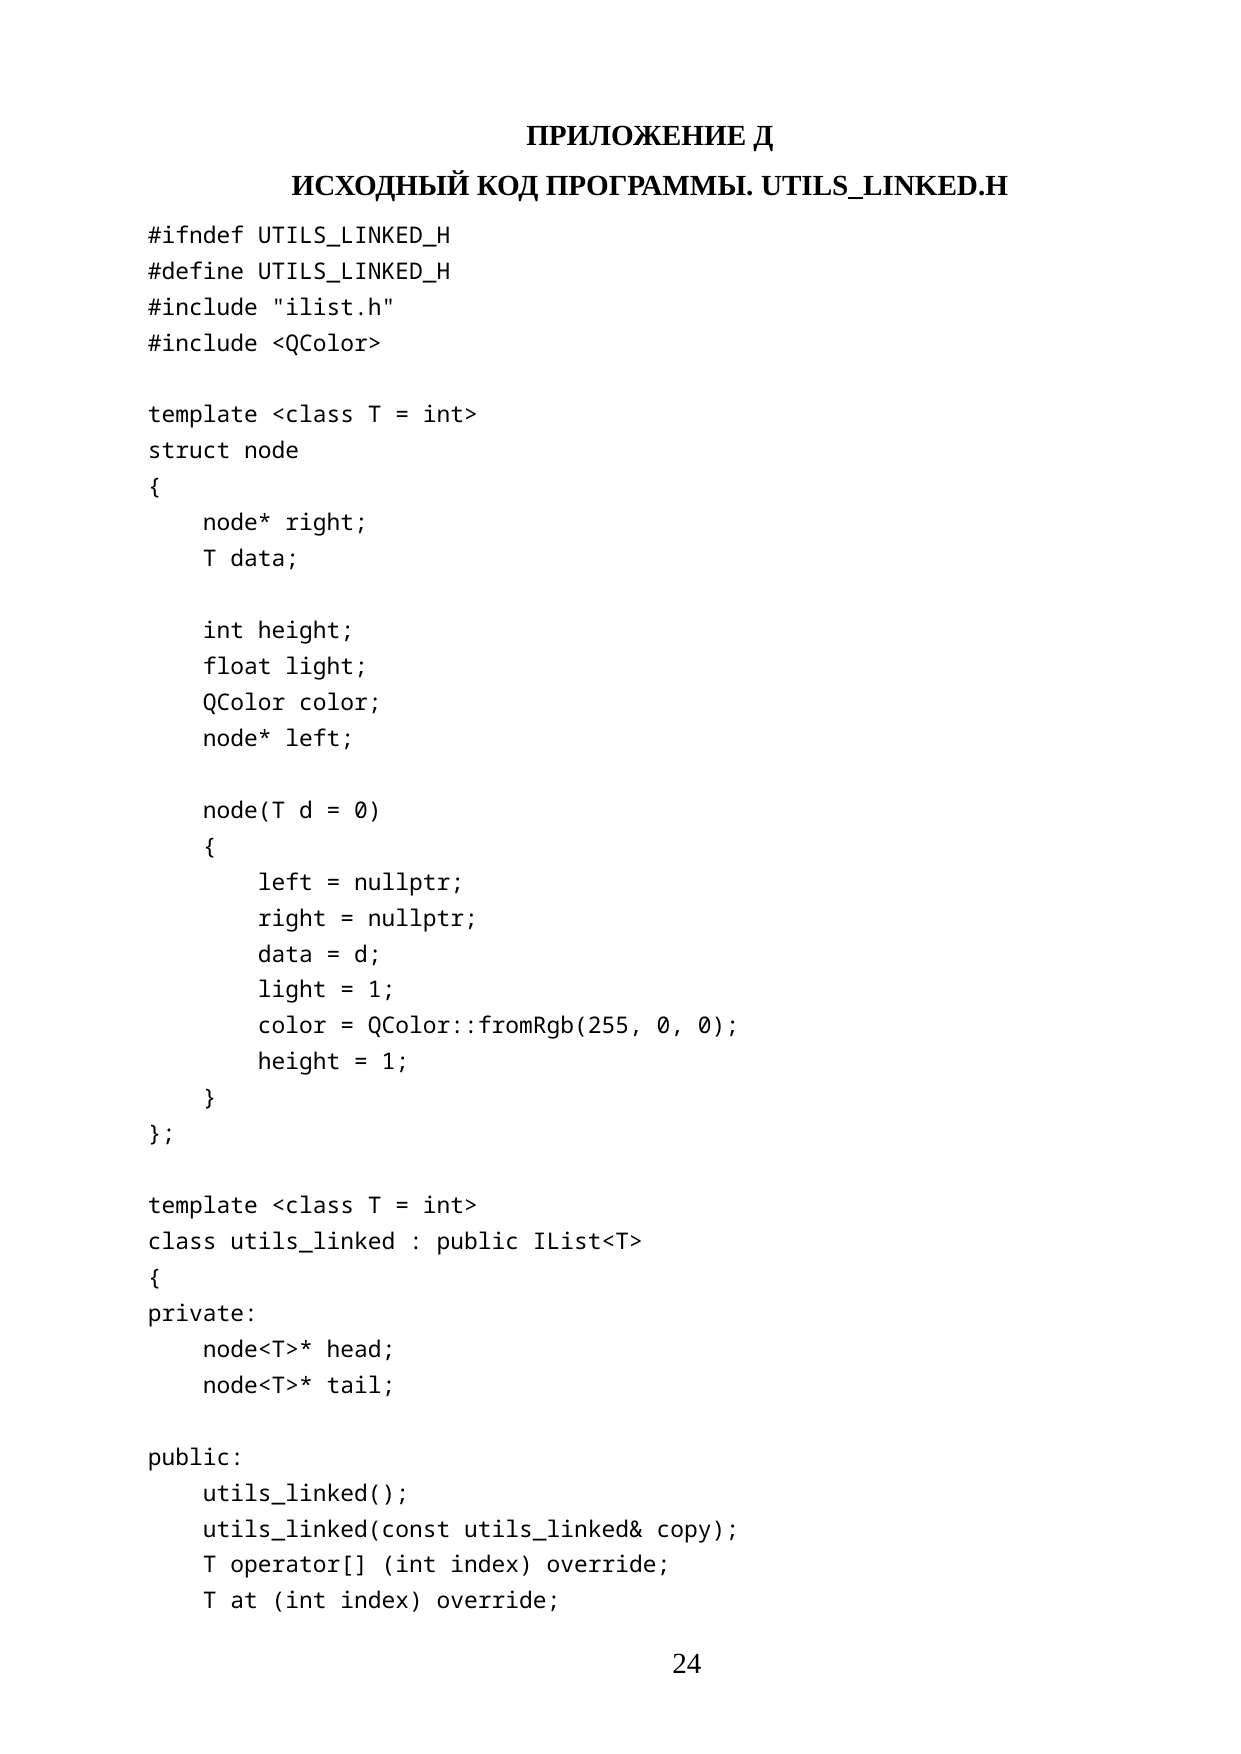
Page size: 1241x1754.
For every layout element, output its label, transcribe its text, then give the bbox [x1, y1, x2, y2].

text right = nullptr; [148, 902, 1152, 933]
text public: [148, 1441, 1152, 1472]
text light = 1; [148, 973, 1152, 1005]
text class utils_linked : public IList<T> [148, 1225, 1152, 1256]
text { [148, 470, 1152, 502]
text QColor color; [148, 686, 1152, 717]
subtitle приложение д исходный код программы. utils_linked.h [148, 118, 1152, 202]
text color = QColor::fromRgb(255, 0, 0); [148, 1009, 1152, 1041]
text T data; [148, 542, 1152, 573]
text struct node [148, 434, 1152, 466]
text utils_linked(const utils_linked& copy); [148, 1512, 1152, 1544]
text { [148, 1261, 1152, 1292]
text height = 1; [148, 1045, 1152, 1077]
text node<T>* tail; [148, 1369, 1152, 1400]
text float light; [148, 650, 1152, 681]
text node<T>* head; [148, 1333, 1152, 1364]
text T operator[] (int index) override; [148, 1548, 1152, 1580]
text left = nullptr; [148, 866, 1152, 897]
text #include "ilist.h" [148, 291, 1152, 322]
text { [148, 830, 1152, 861]
text template <class T = int> [148, 1189, 1152, 1220]
text template <class T = int> [148, 398, 1152, 430]
text #ifndef UTILS_LINKED_H [148, 219, 1152, 250]
text #include <QColor> [148, 327, 1152, 358]
text }; [148, 1117, 1152, 1148]
text node* left; [148, 722, 1152, 753]
text utils_linked(); [148, 1477, 1152, 1508]
text node* right; [148, 506, 1152, 537]
text T at (int index) override; [148, 1584, 1152, 1616]
text } [148, 1081, 1152, 1112]
text #define UTILS_LINKED_H [148, 255, 1152, 286]
text private: [148, 1297, 1152, 1328]
text data = d; [148, 937, 1152, 969]
text node(T d = 0) [148, 794, 1152, 825]
text int height; [148, 614, 1152, 645]
